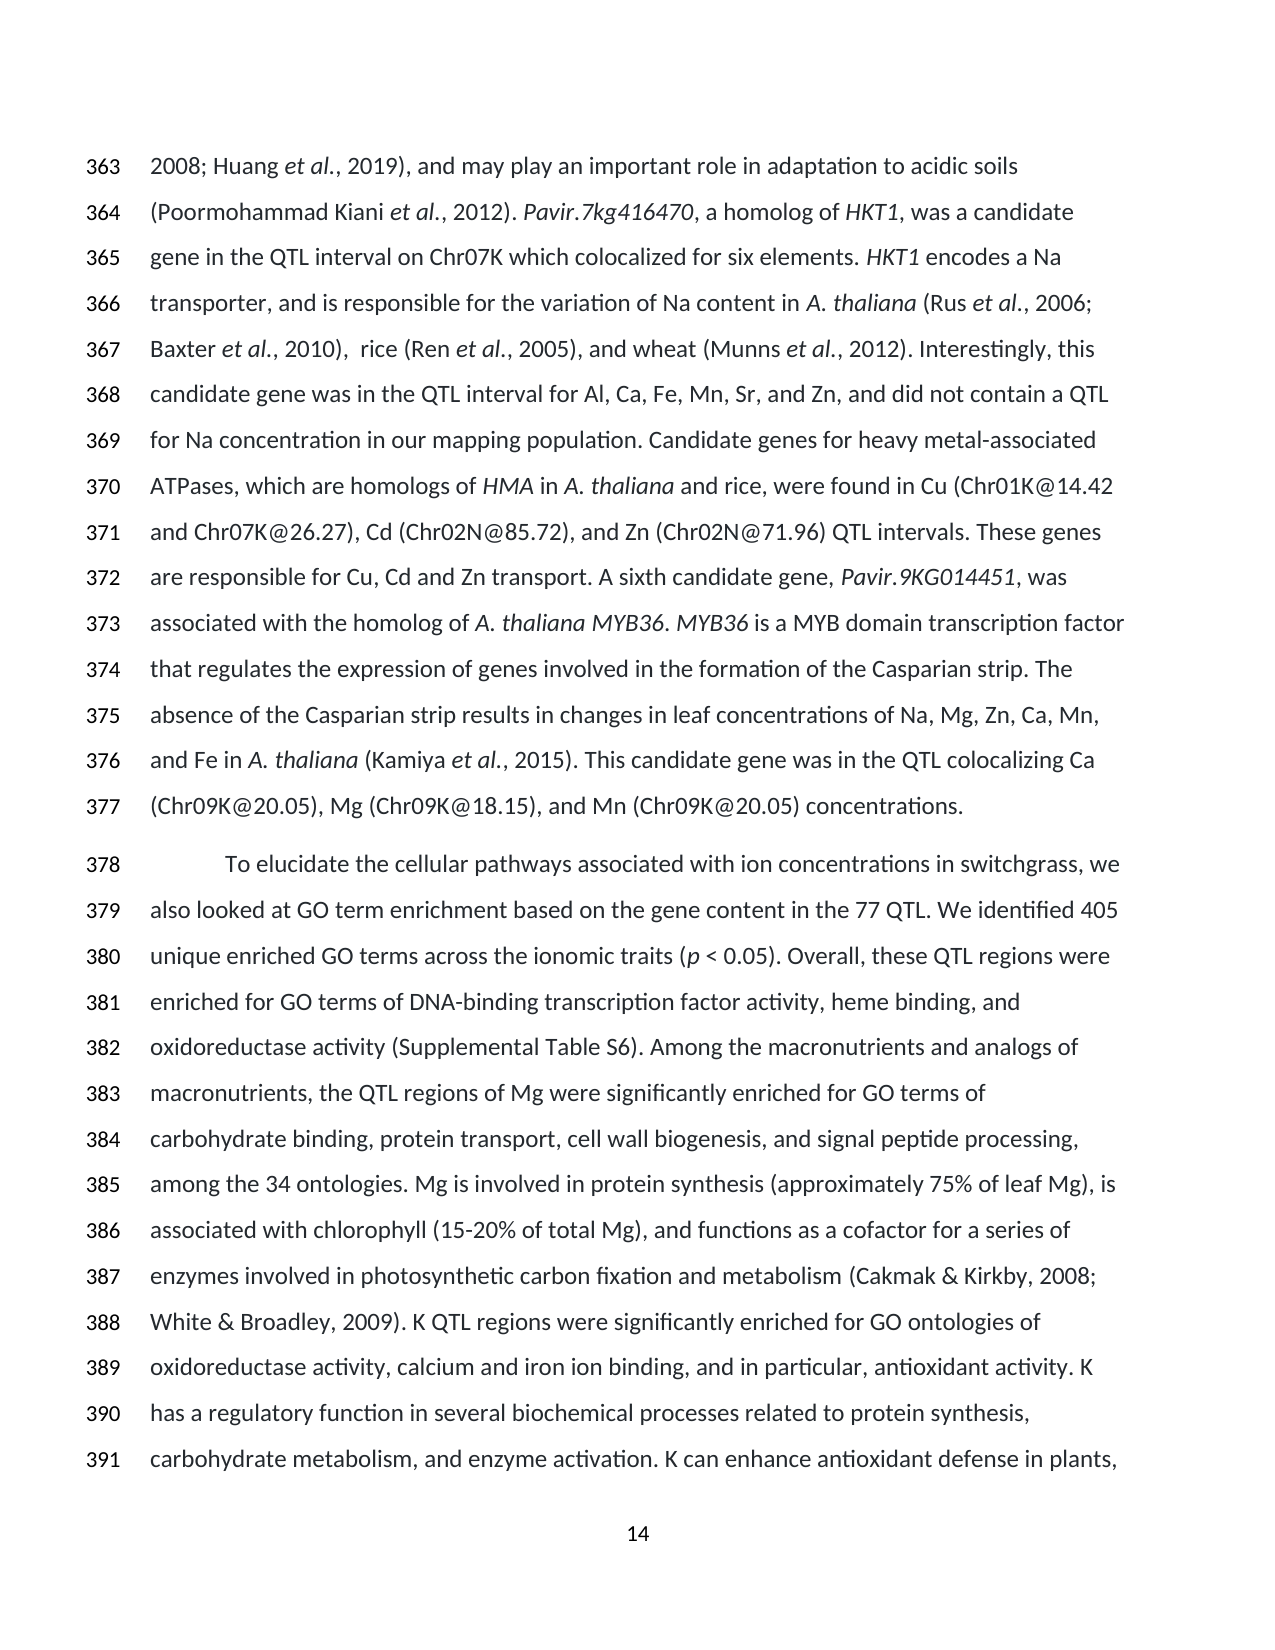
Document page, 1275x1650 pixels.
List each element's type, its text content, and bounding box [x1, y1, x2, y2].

text To elucidate the cellular pathways associated with ion concentrations in switchgrass, we also looked at GO term enrichment based on the gene content in the 77 QTL. We identified 405 unique enriched GO terms across the ionomic traits (p < 0.05). Overall, these QTL regions were enriched for GO terms of DNA-binding transcription factor activity, heme binding, and oxidoreductase activity (Supplemental Table S6). Among the macronutrients and analogs of macronutrients, the QTL regions of Mg were significantly enriched for GO terms of carbohydrate binding, protein transport, cell wall biogenesis, and signal peptide processing, among the 34 ontologies. Mg is involved in protein synthesis (approximately 75% of leaf Mg), is associated with chlorophyll (15-20% of total Mg), and functions as a cofactor for a series of enzymes involved in photosynthetic carbon fixation and metabolism (Cakmak & Kirkby, 2008; White & Broadley, 2009). K QTL regions were significantly enriched for GO ontologies of oxidoreductase activity, calcium and iron ion binding, and in particular, antioxidant activity. K has a regulatory function in several biochemical processes related to protein synthesis, carbohydrate metabolism, and enzyme activation. K can enhance antioxidant defense in plants, [150, 848, 1125, 1473]
text 2008; Huang et al., 2019), and may play an important role in adaptation to acidic soils (Poormohammad Kiani et al., 2012). Pavir.7kg416470, a homolog of HKT1, was a candidate gene in the QTL interval on Chr07K which colocalized for six elements. HKT1 encodes a Na transporter, and is responsible for the variation of Na content in A. thaliana (Rus et al., 2006; Baxter et al., 2010), rice (Ren et al., 2005), and wheat (Munns et al., 2012). Interestingly, this candidate gene was in the QTL interval for Al, Ca, Fe, Mn, Sr, and Zn, and did not contain a QTL for Na concentration in our mapping population. Candidate genes for heavy metal-associated ATPases, which are homologs of HMA in A. thaliana and rice, were found in Cu (Chr01K@14.42 and Chr07K@26.27), Cd (Chr02N@85.72), and Zn (Chr02N@71.96) QTL intervals. These genes are responsible for Cu, Cd and Zn transport. A sixth candidate gene, Pavir.9KG014451, was associated with the homolog of A. thaliana MYB36. MYB36 is a MYB domain transcription factor that regulates the expression of genes involved in the formation of the Casparian strip. The absence of the Casparian strip results in changes in leaf concentrations of Na, Mg, Zn, Ca, Mn, and Fe in A. thaliana (Kamiya et al., 2015). This candidate gene was in the QTL colocalizing Ca (Chr09K@20.05), Mg (Chr09K@18.15), and Mn (Chr09K@20.05) concentrations. [150, 150, 1125, 821]
